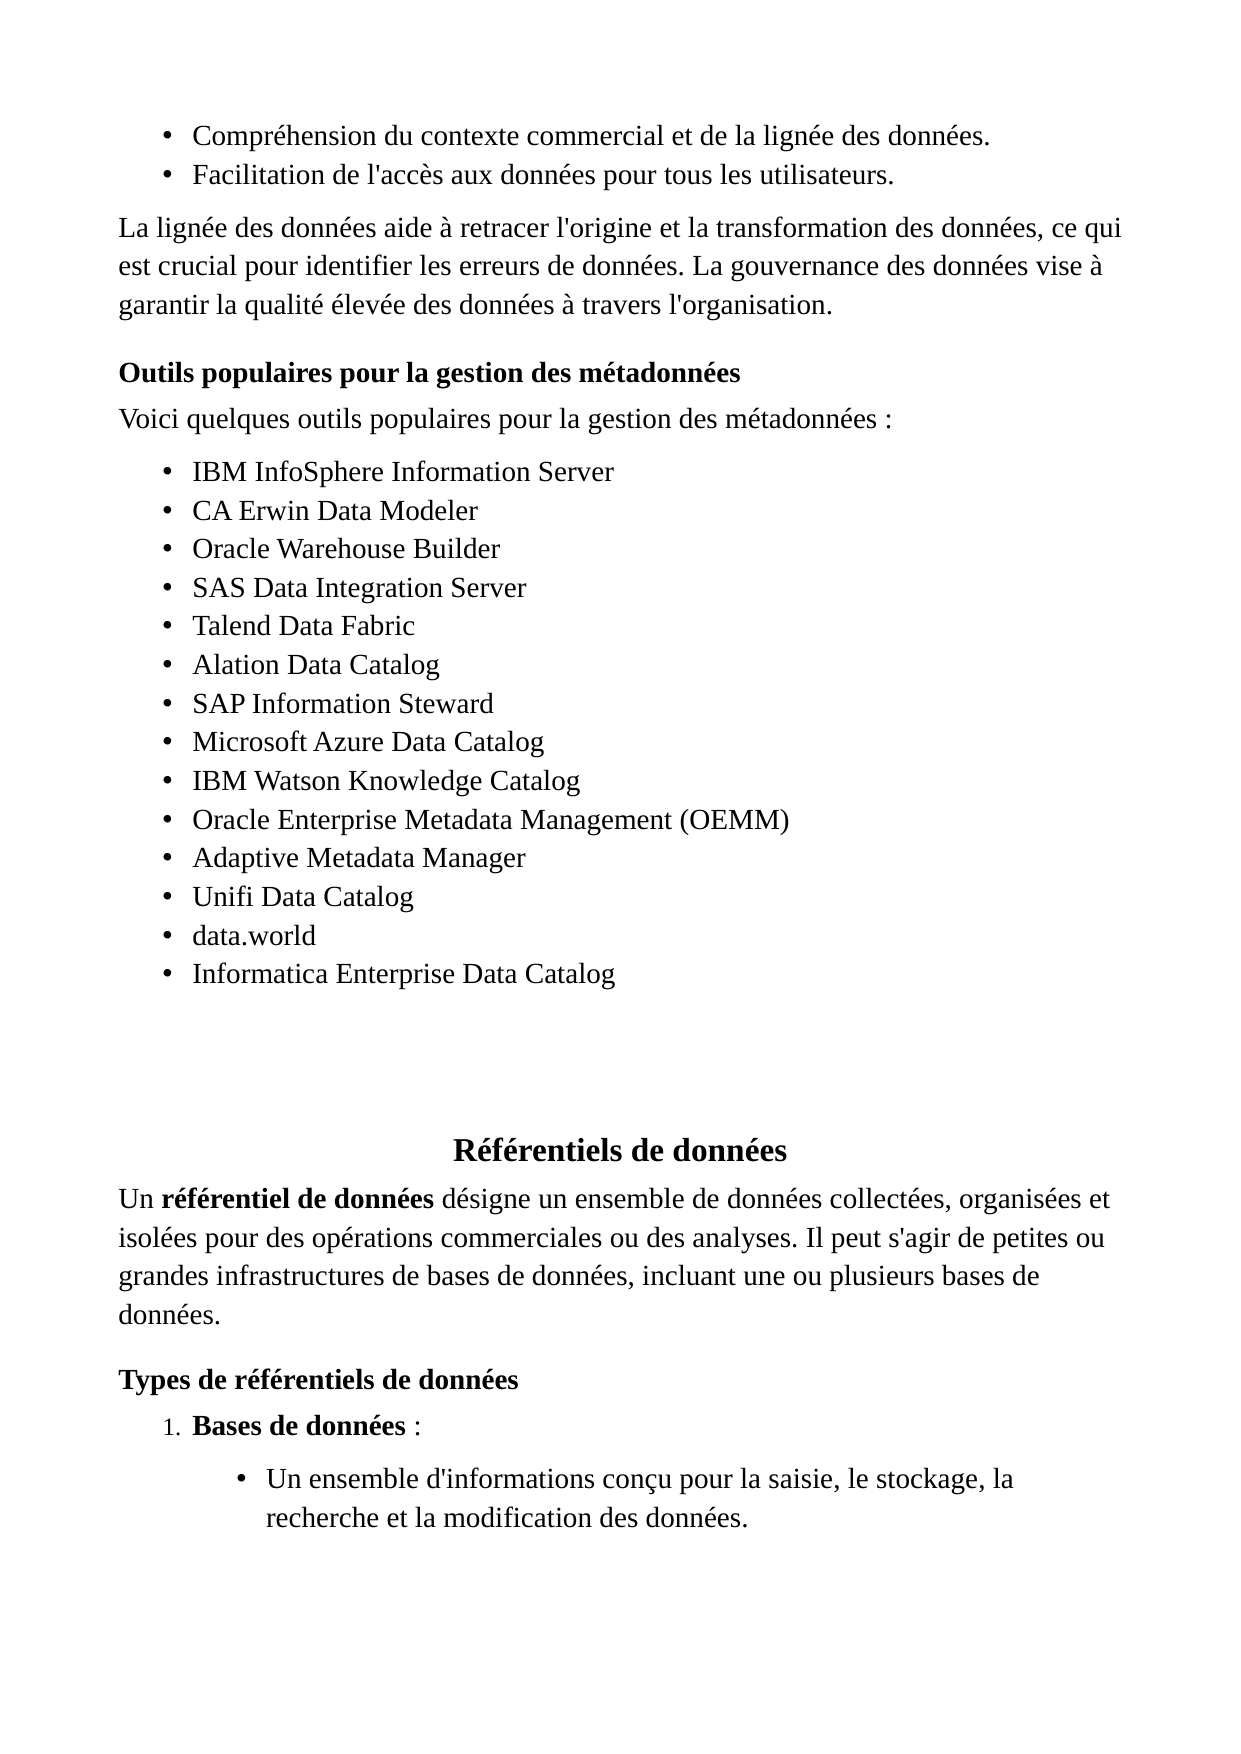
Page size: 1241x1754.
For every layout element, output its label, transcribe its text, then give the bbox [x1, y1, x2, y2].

subtitle Référentiels de données [118, 1130, 1122, 1169]
list CA Erwin Data Modeler [162, 493, 1122, 526]
list Unifi Data Catalog [162, 879, 1122, 913]
list Bases de données : [162, 1408, 1122, 1442]
list Microsoft Azure Data Catalog [162, 724, 1122, 758]
subtitle Types de référentiels de données [118, 1362, 1122, 1396]
text La lignée des données aide à retracer l'origine et la transformation des données, ce qui est crucial pour identifier les erreurs de données. La gouvernance des données vise à garantir la qualité élevée des données à travers l'organisation. [118, 210, 1122, 321]
subtitle Outils populaires pour la gestion des métadonnées [118, 355, 1122, 388]
list Compréhension du contexte commercial et de la lignée des données. [162, 118, 1122, 152]
list SAP Information Steward [162, 686, 1122, 719]
list Oracle Enterprise Metadata Management (OEMM) [162, 802, 1122, 835]
list Talend Data Fabric [162, 608, 1122, 642]
list IBM Watson Knowledge Catalog [162, 763, 1122, 797]
list SAS Data Integration Server [162, 570, 1122, 603]
list Alation Data Catalog [162, 647, 1122, 681]
list Facilitation de l'accès aux données pour tous les utilisateurs. [162, 157, 1122, 190]
list IBM InfoSphere Information Server [162, 454, 1122, 488]
list Informatica Enterprise Data Catalog [162, 956, 1122, 990]
text Un référentiel de données désigne un ensemble de données collectées, organisées et isolées pour des opérations commerciales ou des analyses. Il peut s'agir de petites ou grandes infrastructures de bases de données, incluant une ou plusieurs bases de données. [118, 1181, 1122, 1330]
text Voici quelques outils populaires pour la gestion des métadonnées : [118, 401, 1122, 434]
list Oracle Warehouse Builder [162, 531, 1122, 565]
list Adaptive Metadata Manager [162, 840, 1122, 874]
list Un ensemble d'informations conçu pour la saisie, le stockage, la recherche et la modification des données. [236, 1462, 1122, 1534]
list data.world [162, 918, 1122, 951]
